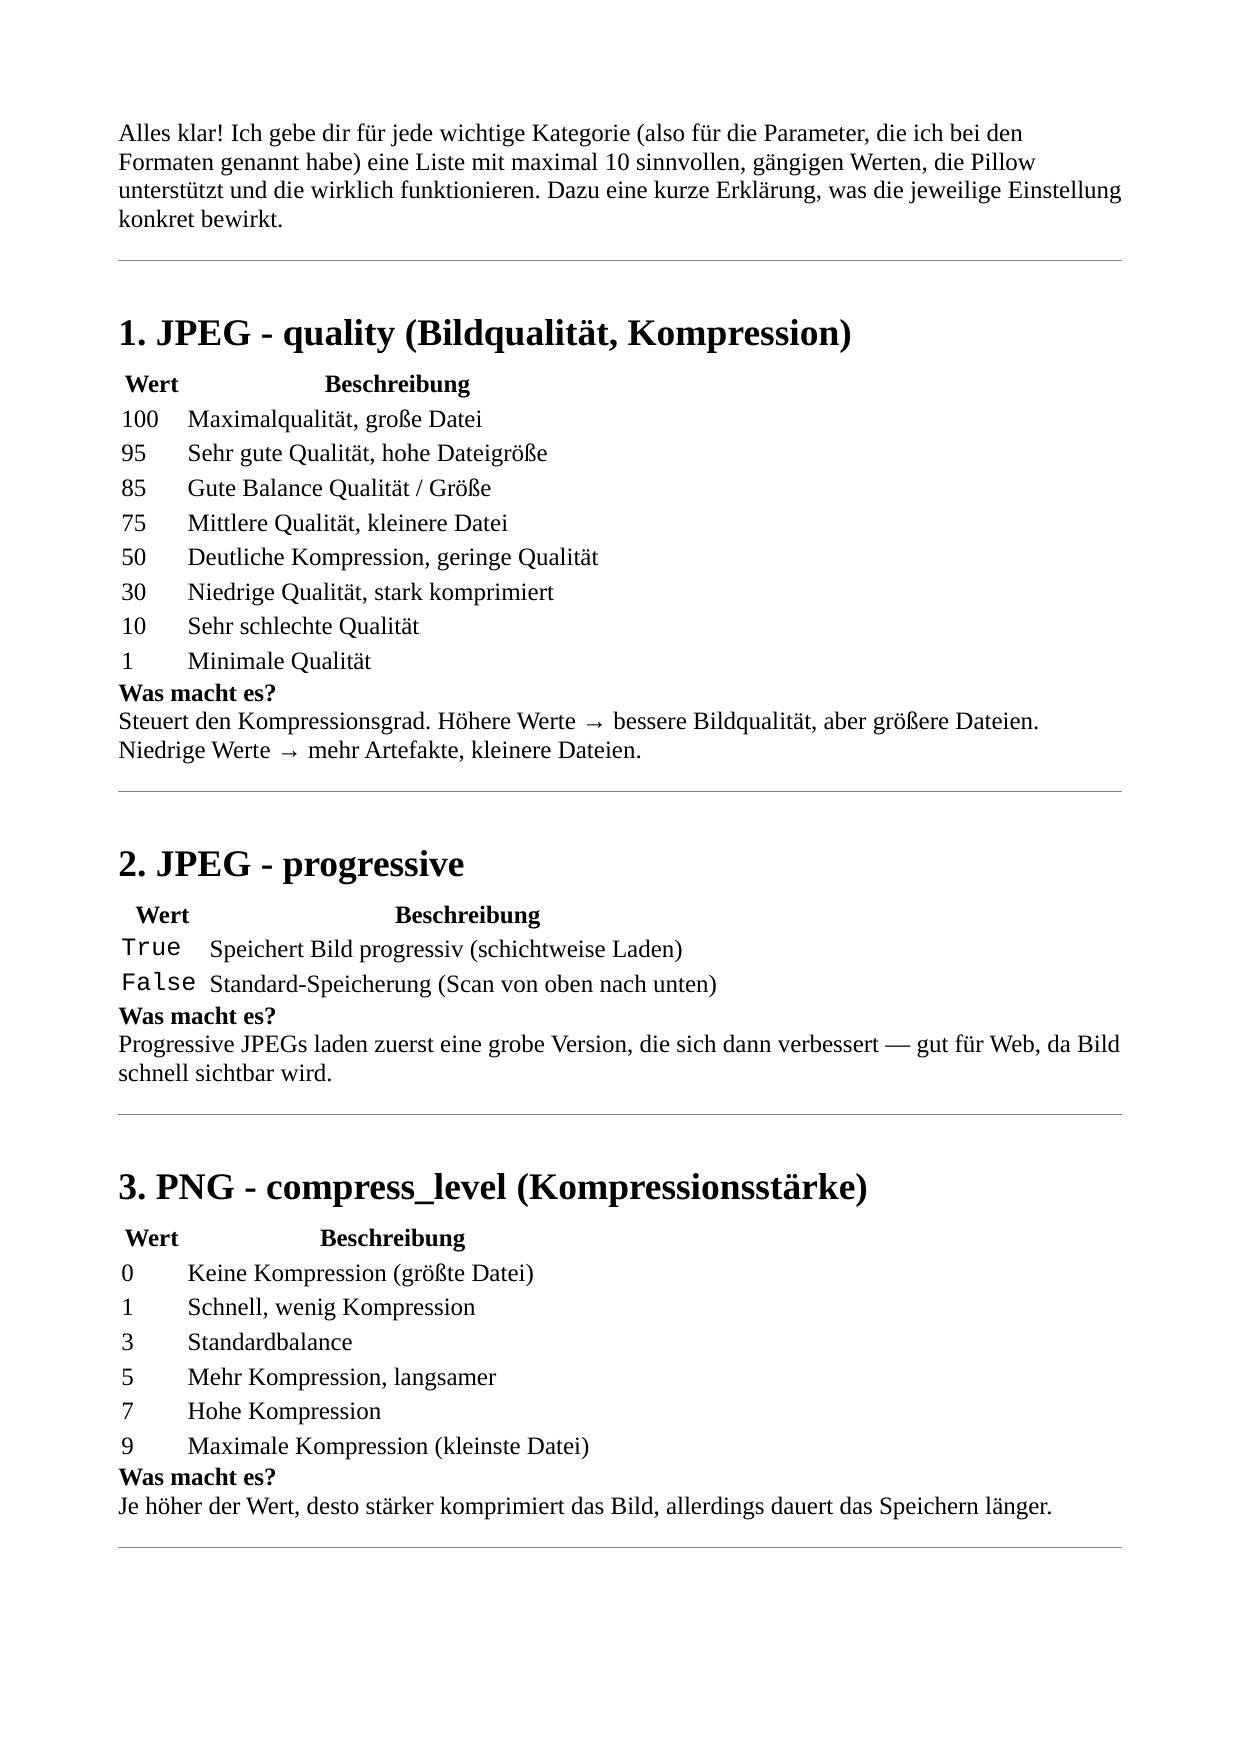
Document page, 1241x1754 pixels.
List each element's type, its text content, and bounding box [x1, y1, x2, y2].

table_header Wert [118, 1220, 184, 1255]
table_cell Minimale Qualität [185, 643, 610, 678]
table_cell Standardbalance [185, 1324, 600, 1359]
table_cell 100 [118, 401, 184, 436]
table_header Beschreibung [185, 1220, 600, 1255]
subtitle 3. PNG - compress_level (Kompressionsstärke) [118, 1165, 1122, 1208]
table_cell 75 [118, 505, 184, 539]
table_cell True [118, 932, 206, 966]
text Alles klar! Ich gebe dir für jede wichtige Kategorie (also für die Parameter, die ich bei den Formaten genannt habe) eine Liste mit maximal 10 sinnvollen, gängigen Werten, die Pillow unterstützt und die wirklich funktionieren. Dazu eine kurze Erklärung, was die jeweilige Einstellung konkret bewirkt. [118, 118, 1122, 233]
text Was macht es? Je höher der Wert, desto stärker komprimiert das Bild, allerdings dauert das Speichern länger. [118, 1462, 1122, 1520]
table_cell 95 [118, 436, 184, 470]
table_cell Keine Kompression (größte Datei) [185, 1255, 600, 1289]
table_cell 7 [118, 1393, 184, 1428]
table_cell Sehr schlechte Qualität [185, 609, 610, 643]
table_header Beschreibung [185, 366, 610, 401]
table_cell 10 [118, 609, 184, 643]
subtitle 2. JPEG - progressive [118, 841, 1122, 884]
table_cell 9 [118, 1428, 184, 1462]
table_cell Maximale Kompression (kleinste Datei) [185, 1428, 600, 1462]
table_cell Maximalqualität, große Datei [185, 401, 610, 436]
table_header Wert [118, 366, 184, 401]
table_cell Gute Balance Qualität / Größe [185, 470, 610, 505]
table_cell Schnell, wenig Kompression [185, 1290, 600, 1324]
table_cell 3 [118, 1324, 184, 1359]
table_cell 85 [118, 470, 184, 505]
table_cell Mehr Kompression, langsamer [185, 1359, 600, 1393]
table_cell 0 [118, 1255, 184, 1289]
table_cell Sehr gute Qualität, hohe Dateigröße [185, 436, 610, 470]
table_cell False [118, 966, 206, 1001]
table_cell Hohe Kompression [185, 1393, 600, 1428]
table_cell Deutliche Kompression, geringe Qualität [185, 539, 610, 574]
text Was macht es? Progressive JPEGs laden zuerst eine grobe Version, die sich dann verbessert — gut für Web, da Bild schnell sichtbar wird. [118, 1001, 1122, 1087]
table_cell 30 [118, 574, 184, 608]
table_cell Standard-Speicherung (Scan von oben nach unten) [206, 966, 728, 1001]
table_cell Niedrige Qualität, stark komprimiert [185, 574, 610, 608]
table_cell Speichert Bild progressiv (schichtweise Laden) [206, 932, 728, 966]
table_cell 50 [118, 539, 184, 574]
subtitle 1. JPEG - quality (Bildqualität, Kompression) [118, 311, 1122, 354]
table_cell 1 [118, 1290, 184, 1324]
table_header Wert [118, 897, 206, 932]
table_cell 5 [118, 1359, 184, 1393]
table_cell Mittlere Qualität, kleinere Datei [185, 505, 610, 539]
table_cell 1 [118, 643, 184, 678]
text Was macht es? Steuert den Kompressionsgrad. Höhere Werte → bessere Bildqualität, aber größere Dateien. Niedrige Werte → mehr Artefakte, kleinere Dateien. [118, 678, 1122, 764]
table_header Beschreibung [206, 897, 728, 932]
